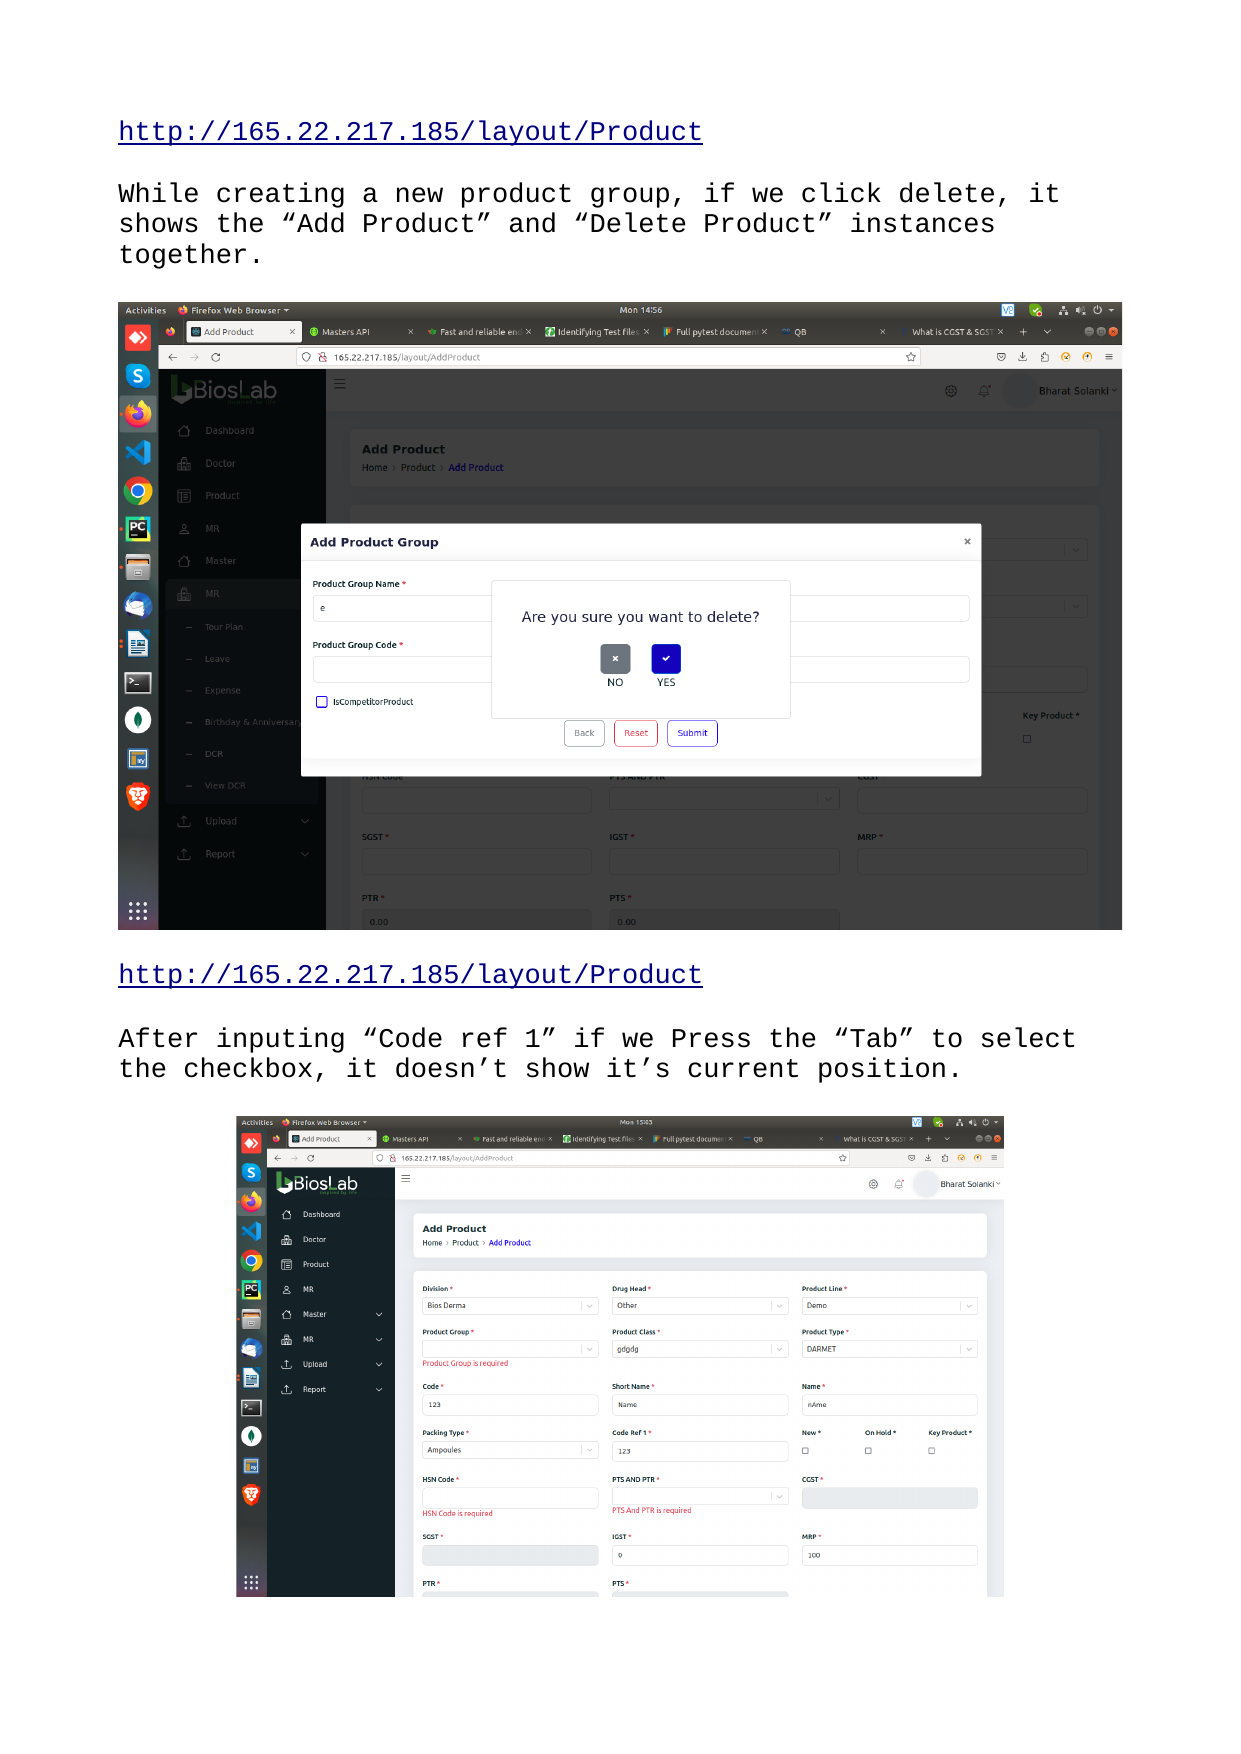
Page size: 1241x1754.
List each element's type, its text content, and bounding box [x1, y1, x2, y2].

picture [118, 302, 1123, 930]
text http://165.22.217.185/layout/Product [118, 118, 1122, 149]
text After inputing “Code ref 1” if we Press the “Tab” to select the checkbox, it doesn’t show it’s current position. [118, 1024, 1122, 1086]
picture [236, 1116, 1004, 1597]
text While creating a new product group, if we click delete, it shows the “Add Product” and “Delete Product” instances together. [118, 179, 1122, 272]
text http://165.22.217.185/layout/Product [118, 961, 1122, 991]
